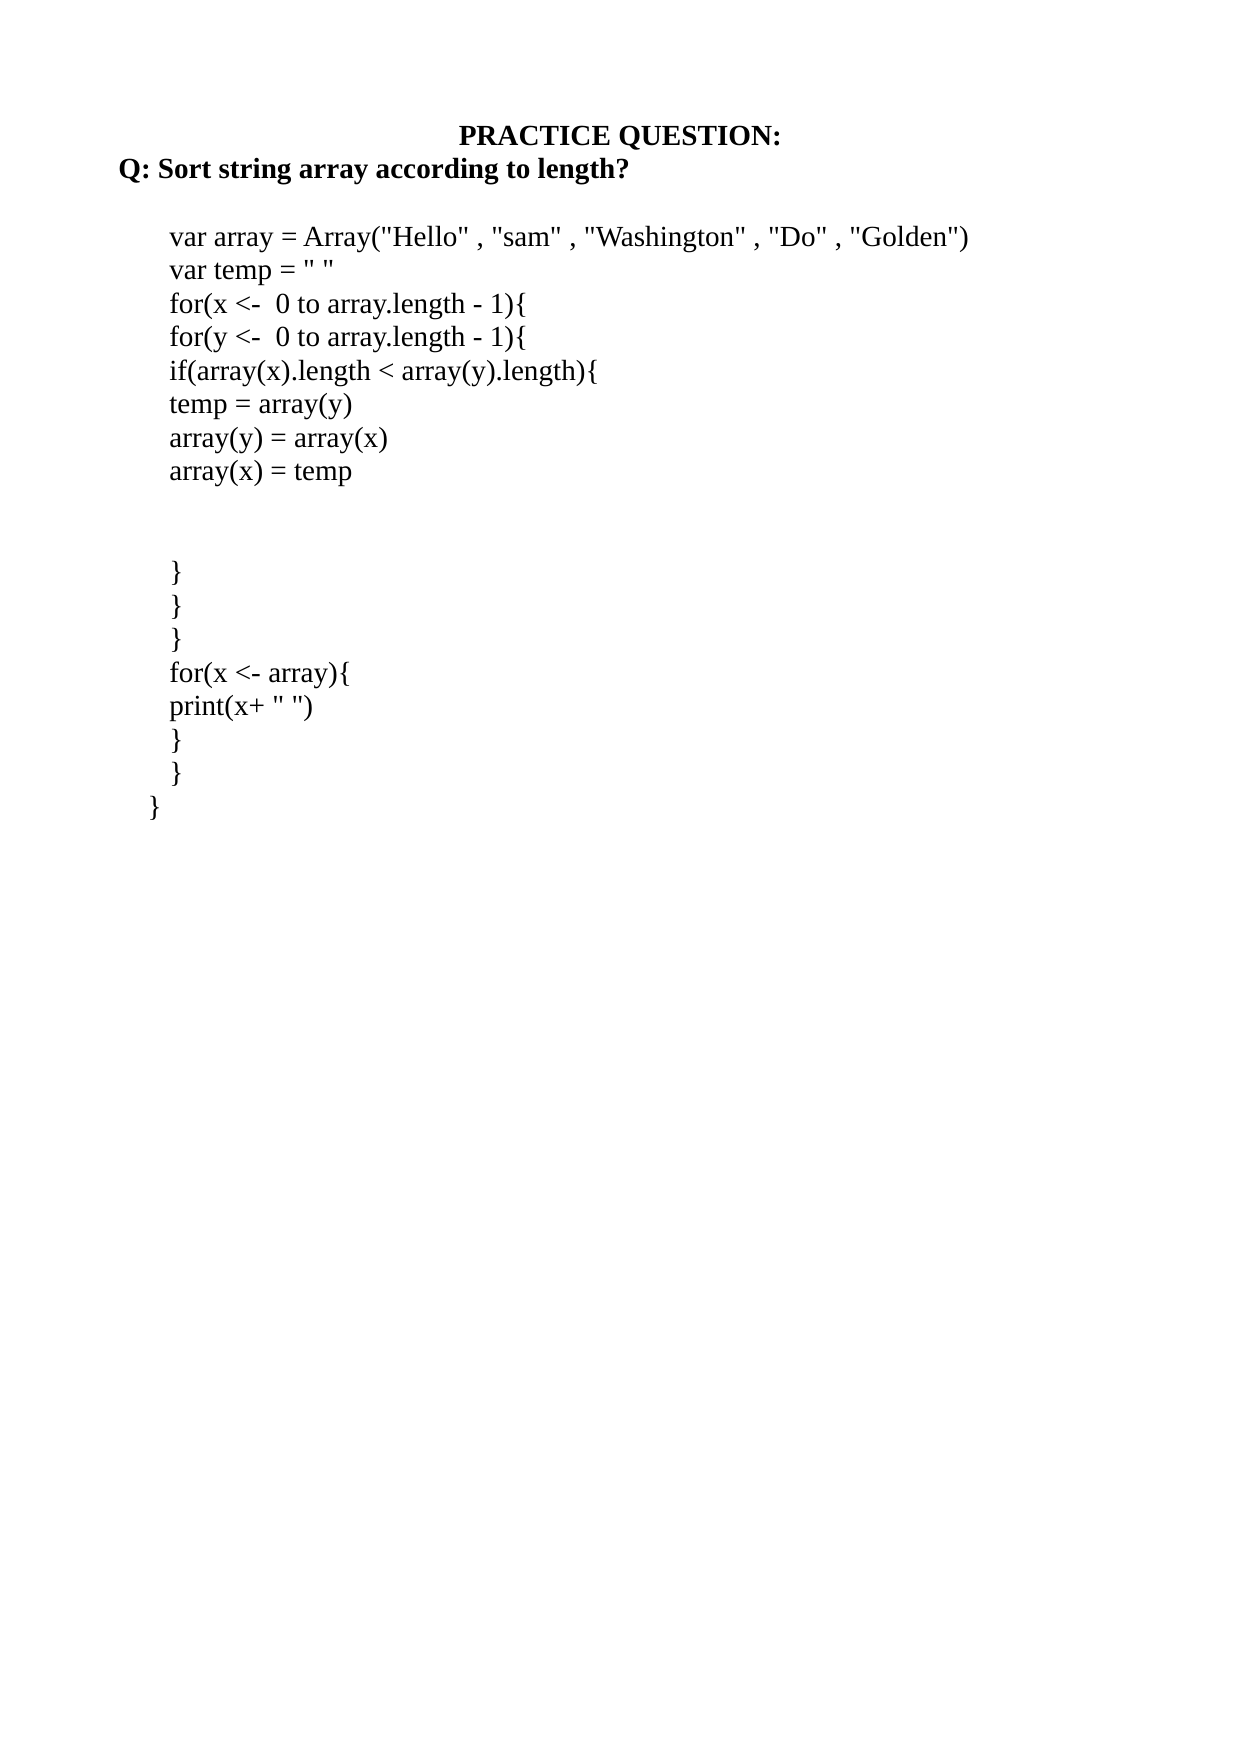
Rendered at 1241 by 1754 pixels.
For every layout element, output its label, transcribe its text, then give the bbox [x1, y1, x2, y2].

text temp = array(y) [118, 386, 1122, 420]
text } [118, 588, 1122, 621]
text array(y) = array(x) [118, 420, 1122, 453]
text for(x <- array){ [118, 655, 1122, 688]
text for(x <- 0 to array.length - 1){ [118, 286, 1122, 319]
text var array = Array("Hello" , "sam" , "Washington" , "Do" , "Golden") [118, 219, 1122, 252]
text } [118, 755, 1122, 789]
text print(x+ " ") [118, 688, 1122, 722]
text Q: Sort string array according to length? [118, 152, 1122, 185]
text } [118, 722, 1122, 755]
text if(array(x).length < array(y).length){ [118, 353, 1122, 386]
text var temp = " " [118, 252, 1122, 286]
text PRACTICE QUESTION: [118, 118, 1122, 152]
text for(y <- 0 to array.length - 1){ [118, 319, 1122, 353]
text } [118, 789, 1122, 822]
text } [118, 554, 1122, 588]
text array(x) = temp [118, 453, 1122, 487]
text } [118, 621, 1122, 655]
